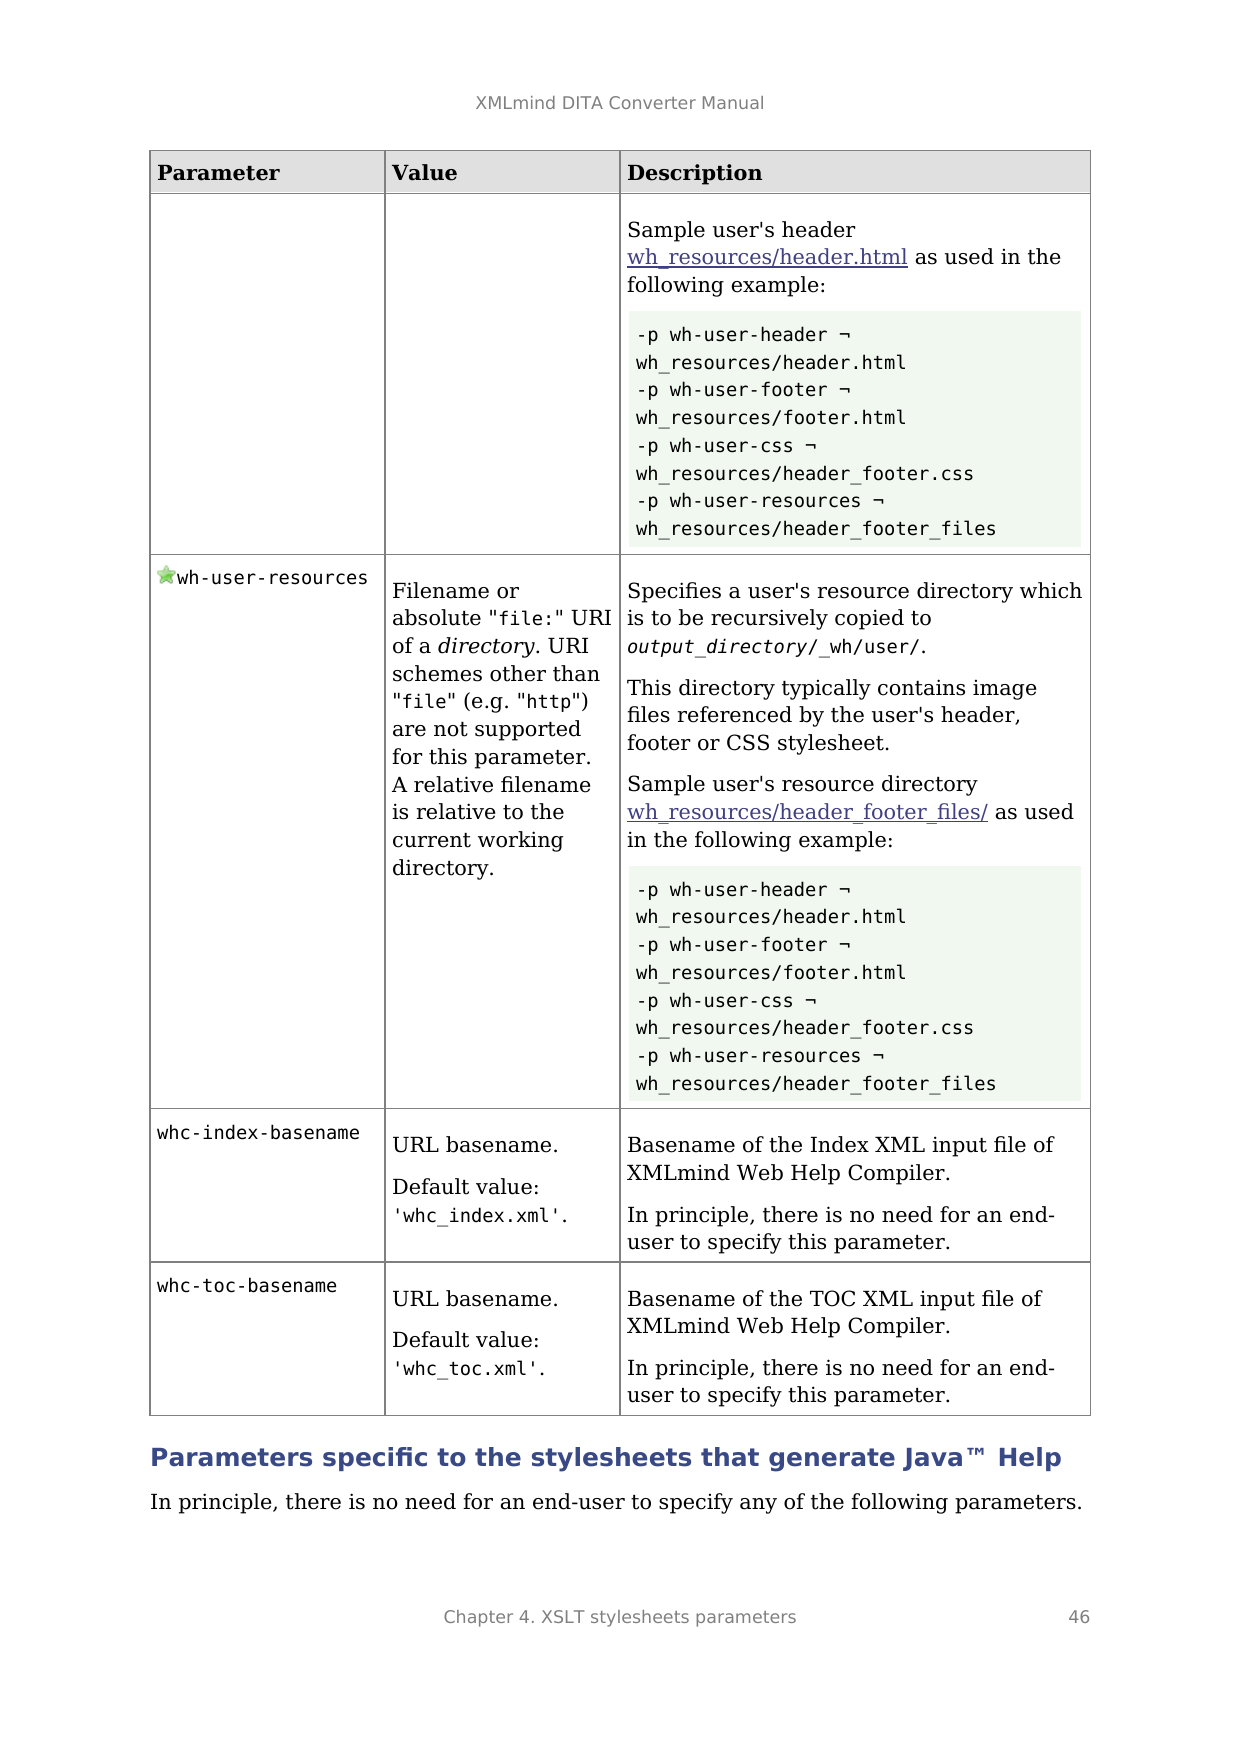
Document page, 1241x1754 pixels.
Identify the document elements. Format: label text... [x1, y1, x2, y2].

text In principle, there is no need for an end-user to specify any of the following parameters. [150, 1486, 1090, 1514]
picture [156, 564, 177, 585]
table_cell [386, 194, 619, 553]
table_cell Filename or absolute "file:" URI of a directory. URI schemes other than "file" (e.g. "http") are not supported for this parameter. A relative filename is relative to the current working directory. [386, 555, 619, 1108]
table_cell Specifies a user's resource directory which is to be recursively copied to output_directory/_wh/user/. This directory typically contains image files referenced by the user's header, footer or CSS stylesheet. Sample user's resource directory wh_resources/header_footer_files/ as used in the following example: -p wh-user-header ¬ wh_resources/header.html -p wh-user-footer ¬ wh_resources/footer.html -p wh-user-css ¬ wh_resources/header_footer.css -p wh-user-resources ¬ wh_resources/header_footer_files [621, 555, 1090, 1108]
text Parameters specific to the stylesheets that generate Java™ Help [150, 1443, 1090, 1472]
table_cell whc-index-basename [151, 1109, 384, 1261]
table_header Value [386, 151, 619, 192]
table_cell URL basename. Default value: 'whc_toc.xml'. [386, 1263, 619, 1414]
table_cell Sample user's header wh_resources/header.html as used in the following example: -p wh-user-header ¬ wh_resources/header.html -p wh-user-footer ¬ wh_resources/footer.html -p wh-user-css ¬ wh_resources/header_footer.css -p wh-user-resources ¬ wh_resources/header_footer_files [621, 194, 1090, 553]
table_cell Basename of the Index XML input file of XMLmind Web Help Compiler. In principle, there is no need for an end-user to specify this parameter. [621, 1109, 1090, 1261]
table_cell whc-toc-basename [151, 1263, 384, 1414]
table_cell URL basename. Default value: 'whc_index.xml'. [386, 1109, 619, 1261]
table_cell wh-user-resources [151, 555, 384, 1108]
table_header Parameter [151, 151, 384, 192]
table_cell Basename of the TOC XML input file of XMLmind Web Help Compiler. In principle, there is no need for an end-user to specify this parameter. [621, 1263, 1090, 1414]
table_cell [151, 194, 384, 553]
table_header Description [621, 151, 1090, 192]
